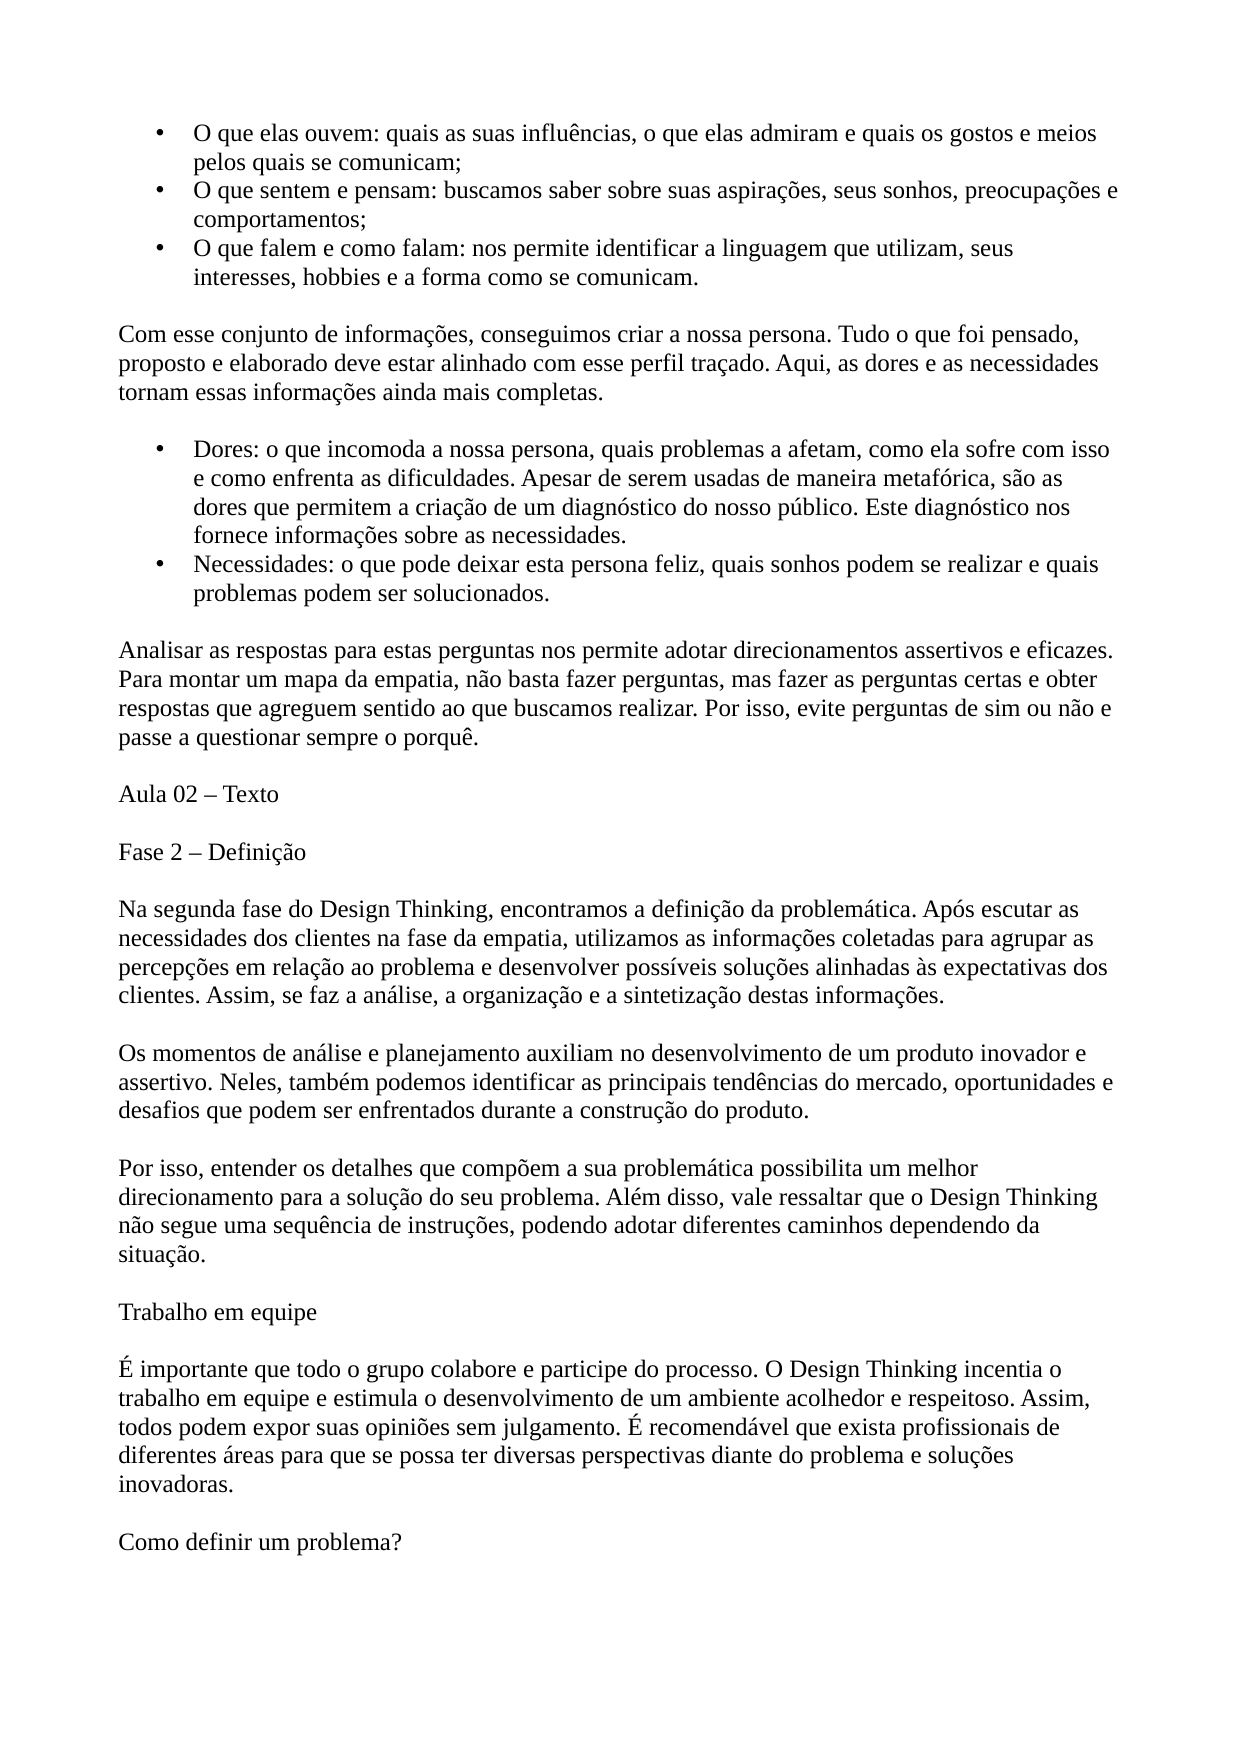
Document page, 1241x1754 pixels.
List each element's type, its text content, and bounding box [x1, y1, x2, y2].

list Necessidades: o que pode deixar esta persona feliz, quais sonhos podem se realizar e quais problemas podem ser solucionados. [156, 549, 1122, 607]
text Fase 2 – Definição [118, 837, 1122, 866]
text Aula 02 – Texto [118, 779, 1122, 808]
text Na segunda fase do Design Thinking, encontramos a definição da problemática. Após escutar as necessidades dos clientes na fase da empatia, utilizamos as informações coletadas para agrupar as percepções em relação ao problema e desenvolver possíveis soluções alinhadas às expectativas dos clientes. Assim, se faz a análise, a organização e a sintetização destas informações. [118, 894, 1122, 1009]
text Como definir um problema? [118, 1527, 1122, 1556]
text Analisar as respostas para estas perguntas nos permite adotar direcionamentos assertivos e eficazes. Para montar um mapa da empatia, não basta fazer perguntas, mas fazer as perguntas certas e obter respostas que agreguem sentido ao que buscamos realizar. Por isso, evite perguntas de sim ou não e passe a questionar sempre o porquê. [118, 636, 1122, 751]
text Com esse conjunto de informações, conseguimos criar a nossa persona. Tudo o que foi pensado, proposto e elaborado deve estar alinhado com esse perfil traçado. Aqui, as dores e as necessidades tornam essas informações ainda mais completas. [118, 319, 1122, 406]
list O que falem e como falam: nos permite identificar a linguagem que utilizam, seus interesses, hobbies e a forma como se comunicam. [156, 233, 1122, 291]
text É importante que todo o grupo colabore e participe do processo. O Design Thinking incentia o trabalho em equipe e estimula o desenvolvimento de um ambiente acolhedor e respeitoso. Assim, todos podem expor suas opiniões sem julgamento. É recomendável que exista profissionais de diferentes áreas para que se possa ter diversas perspectivas diante do problema e soluções inovadoras. [118, 1354, 1122, 1498]
text Os momentos de análise e planejamento auxiliam no desenvolvimento de um produto inovador e assertivo. Neles, também podemos identificar as principais tendências do mercado, oportunidades e desafios que podem ser enfrentados durante a construção do produto. [118, 1038, 1122, 1124]
text Trabalho em equipe [118, 1297, 1122, 1326]
list Dores: o que incomoda a nossa persona, quais problemas a afetam, como ela sofre com isso e como enfrenta as dificuldades. Apesar de serem usadas de maneira metafórica, são as dores que permitem a criação de um diagnóstico do nosso público. Este diagnóstico nos fornece informações sobre as necessidades. [156, 434, 1122, 549]
text Por isso, entender os detalhes que compõem a sua problemática possibilita um melhor direcionamento para a solução do seu problema. Além disso, vale ressaltar que o Design Thinking não segue uma sequência de instruções, podendo adotar diferentes caminhos dependendo da situação. [118, 1153, 1122, 1268]
list O que elas ouvem: quais as suas influências, o que elas admiram e quais os gostos e meios pelos quais se comunicam; [156, 118, 1122, 176]
list O que sentem e pensam: buscamos saber sobre suas aspirações, seus sonhos, preocupações e comportamentos; [156, 176, 1122, 233]
